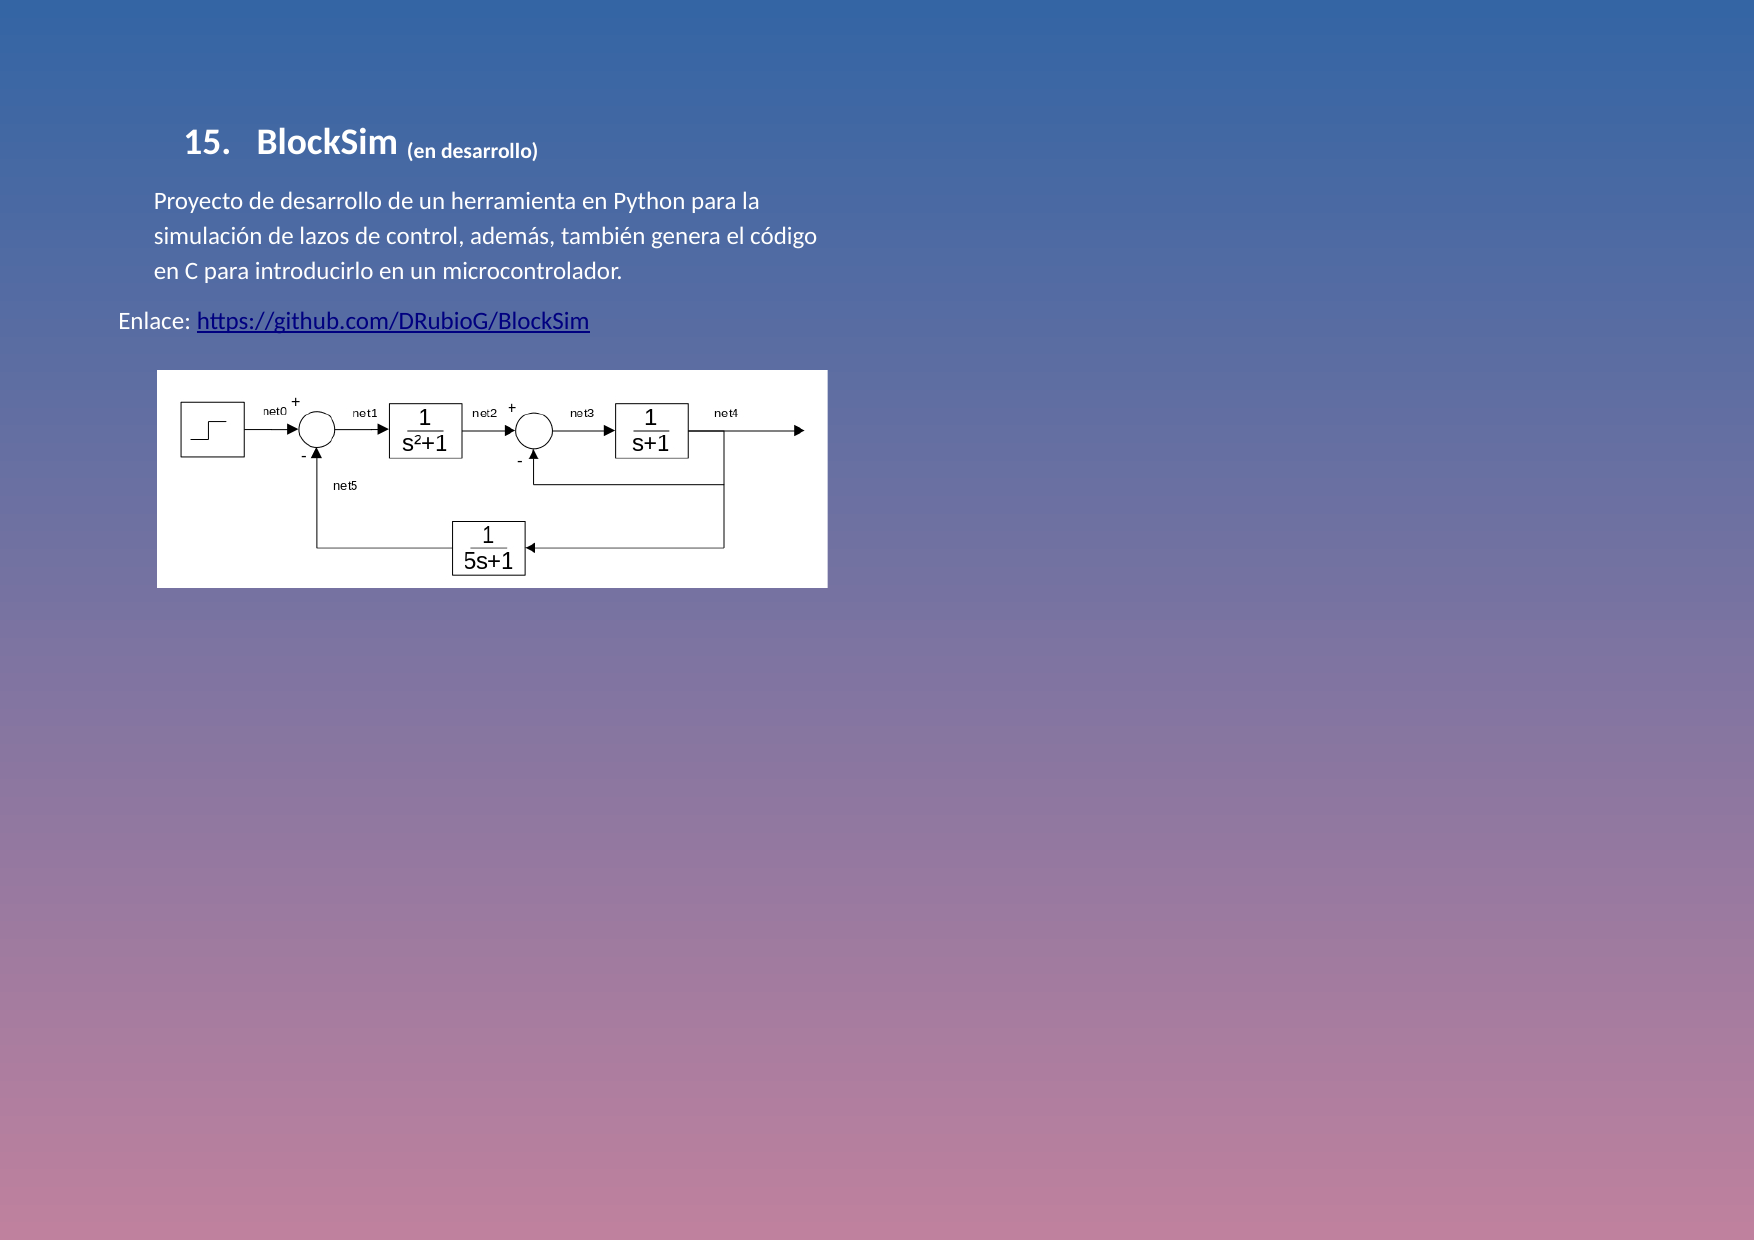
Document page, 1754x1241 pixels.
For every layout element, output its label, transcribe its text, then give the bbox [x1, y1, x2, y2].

text Enlace: https://github.com/DRubioG/BlockSim [118, 305, 877, 336]
picture [157, 370, 828, 588]
text Proyecto de desarrollo de un herramienta en Python para la simulación de lazos de control, además, también genera el código en C para introducirlo en un microcontrolador. [153, 185, 818, 286]
text 15. BlockSim (en desarrollo) [118, 118, 877, 164]
